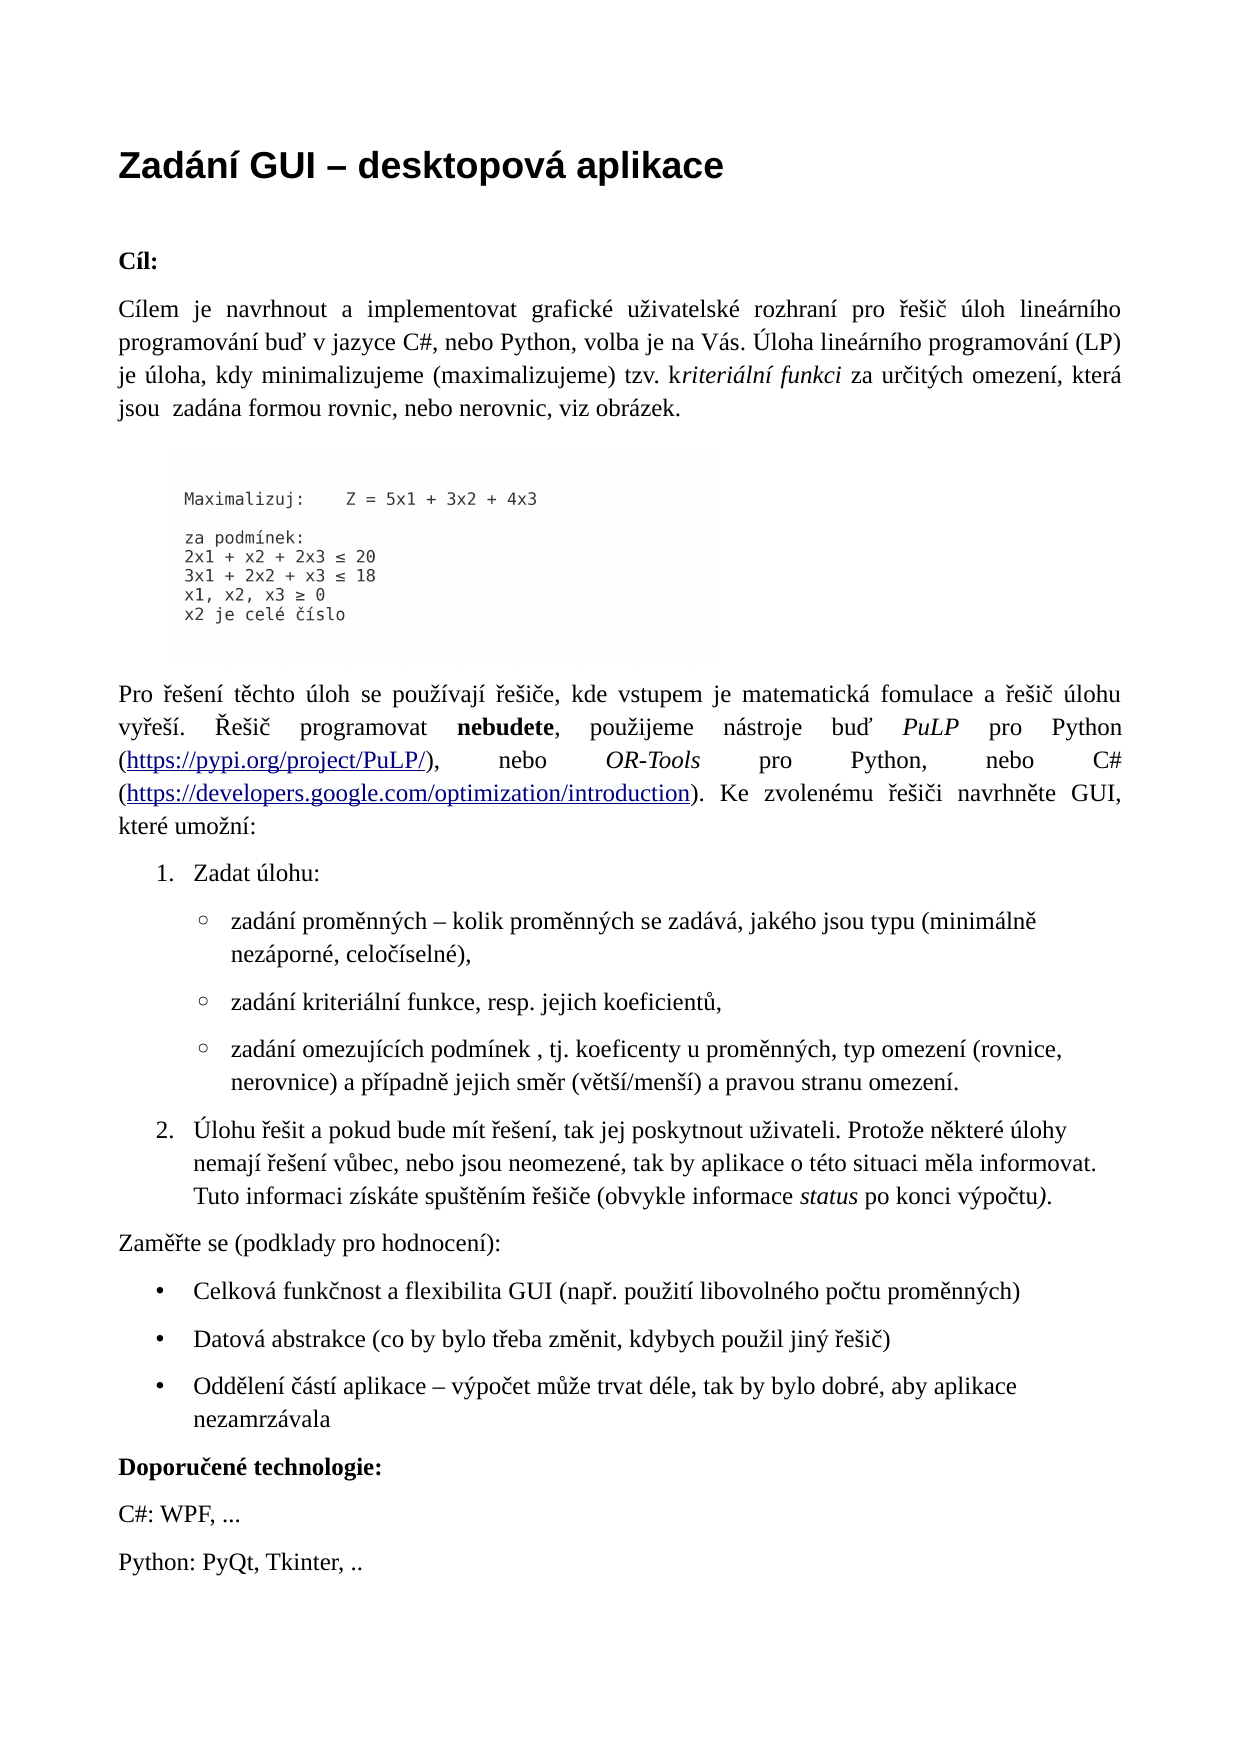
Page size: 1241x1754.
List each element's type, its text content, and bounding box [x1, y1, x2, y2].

list zadání kriteriální funkce, resp. jejich koeficientů, [193, 987, 1122, 1015]
text Zaměřte se (podklady pro hodnocení): [118, 1228, 1122, 1257]
picture [170, 449, 721, 666]
text Cílem je navrhnout a implementovat grafické uživatelské rozhraní pro řešič úloh lineárního programování buď v jazyce C#, nebo Python, volba je na Vás. Úloha lineárního programování (LP) je úloha, kdy minimalizujeme (maximalizujeme) tzv. kriteriální funkci za určitých omezení, která jsou zadána formou rovnic, nebo nerovnic, viz obrázek. [118, 294, 1122, 422]
list zadání omezujících podmínek , tj. koeficenty u proměnných, typ omezení (rovnice, nerovnice) a případně jejich směr (větší/menší) a pravou stranu omezení. [193, 1034, 1122, 1096]
list Datová abstrakce (co by bylo třeba změnit, kdybych použil jiný řešič) [156, 1324, 1122, 1352]
subtitle Zadání GUI – desktopová aplikace [118, 143, 1122, 186]
list Úlohu řešit a pokud bude mít řešení, tak jej poskytnout uživateli. Protože některé úlohy nemají řešení vůbec, nebo jsou neomezené, tak by aplikace o této situaci měla informovat. Tuto informaci získáte spuštěním řešiče (obvykle informace status po konci výpočtu). [156, 1115, 1122, 1209]
text Cíl: [118, 246, 1122, 275]
text Pro řešení těchto úloh se používají řešiče, kde vstupem je matematická fomulace a řešič úlohu vyřeší. Řešič programovat nebudete, použijeme nástroje buď PuLP pro Python (https://pypi.org/project/PuLP/), nebo OR-Tools pro Python, nebo C# (https://developers.google.com/optimization/introduction). Ke zvolenému řešiči navrhněte GUI, které umožní: [118, 679, 1122, 839]
text Doporučené technologie: [118, 1452, 1122, 1481]
list zadání proměnných – kolik proměnných se zadává, jakého jsou typu (minimálně nezáporné, celočíselné), [193, 906, 1122, 968]
text C#: WPF, ... [118, 1499, 1122, 1528]
text Python: PyQt, Tkinter, .. [118, 1547, 1122, 1576]
list Oddělení částí aplikace – výpočet může trvat déle, tak by bylo dobré, aby aplikace nezamrzávala [156, 1371, 1122, 1433]
list Zadat úlohu: [156, 858, 1122, 887]
list Celková funkčnost a flexibilita GUI (např. použití libovolného počtu proměnných) [156, 1276, 1122, 1305]
